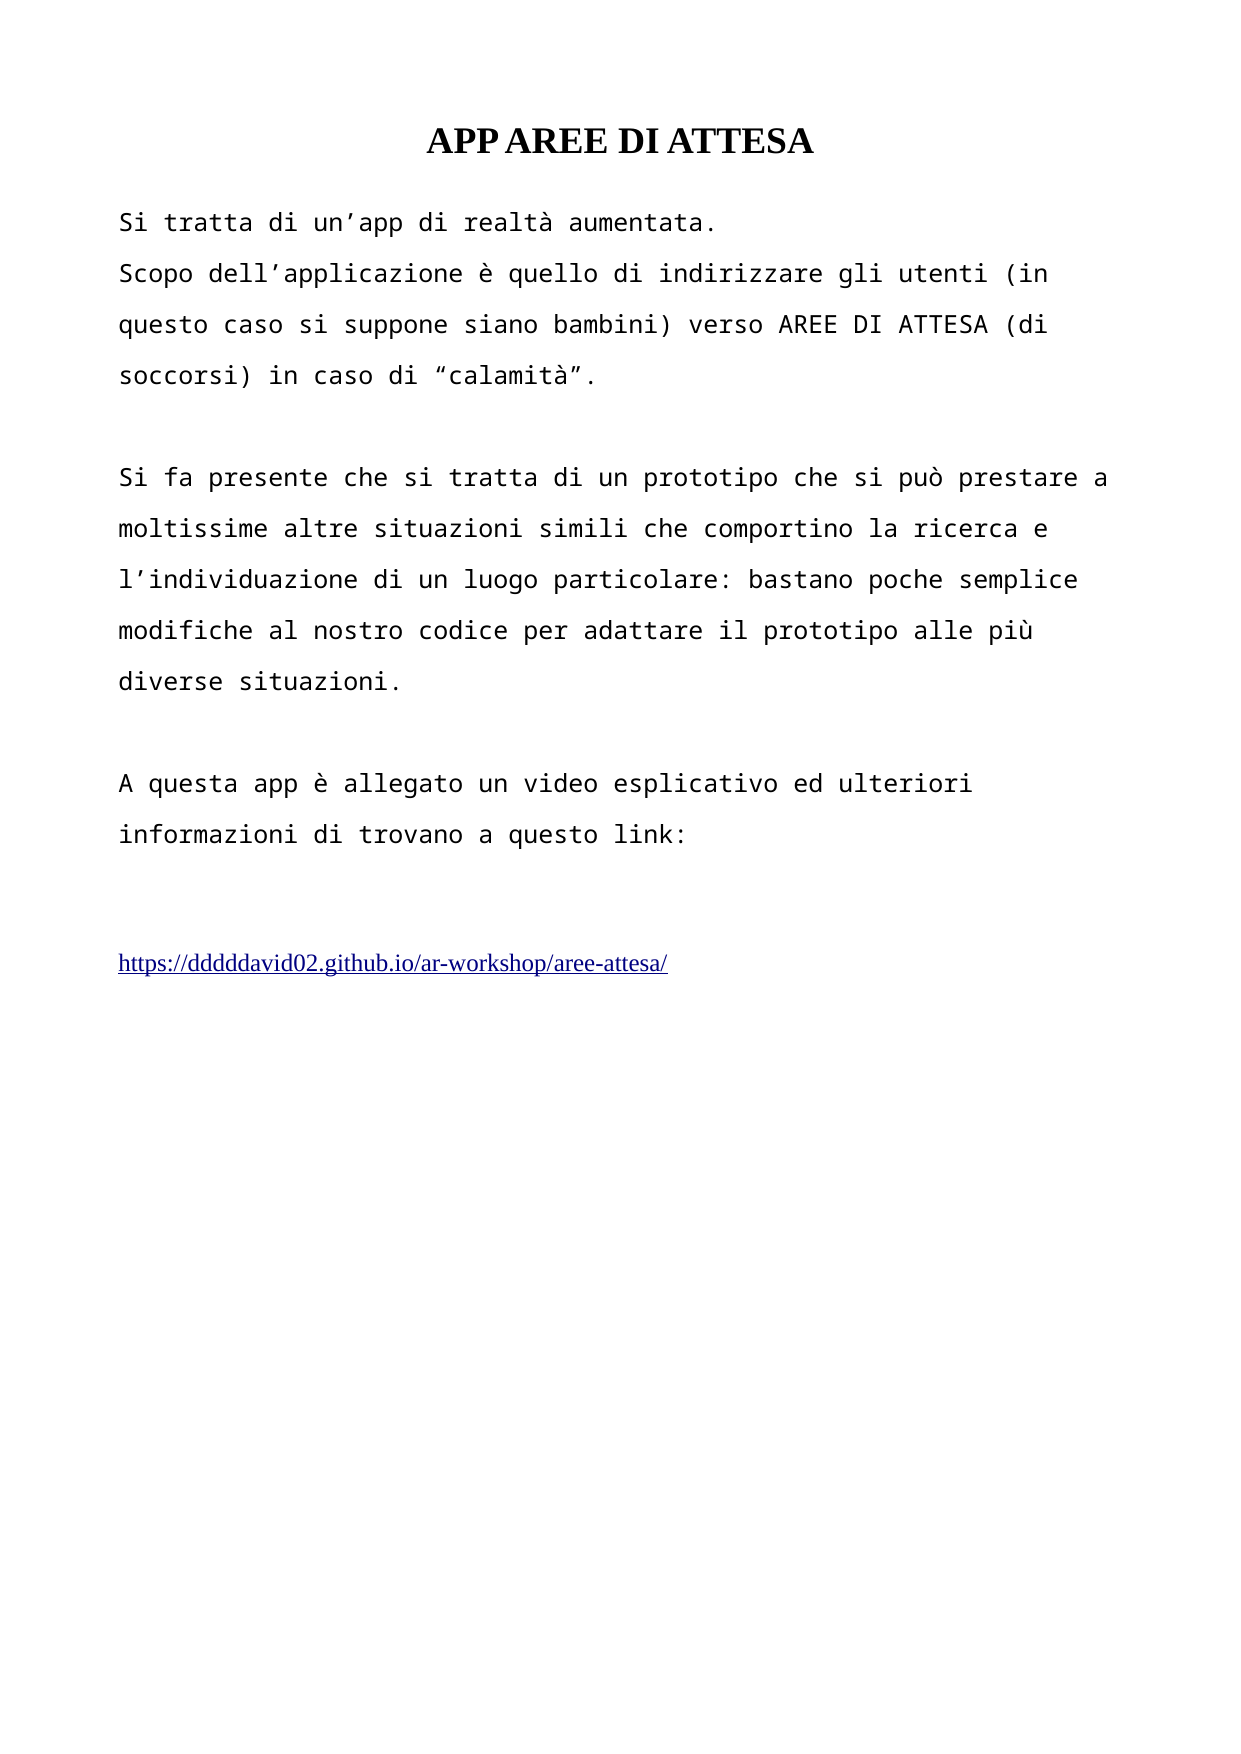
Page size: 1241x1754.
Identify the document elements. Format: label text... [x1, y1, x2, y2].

text Si tratta di un’app di realtà aumentata. [118, 204, 1122, 238]
text https://dddddavid02.github.io/ar-workshop/aree-attesa/ [118, 948, 1122, 976]
text APP AREE DI ATTESA [118, 118, 1122, 161]
text A questa app è allegato un video esplicativo ed ulteriori informazioni di trovano a questo link: [118, 766, 1122, 851]
text Scopo dell’applicazione è quello di indirizzare gli utenti (in questo caso si suppone siano bambini) verso AREE DI ATTESA (di soccorsi) in caso di “calamità”. [118, 255, 1122, 392]
text Si fa presente che si tratta di un prototipo che si può prestare a moltissime altre situazioni simili che comportino la ricerca e l’individuazione di un luogo particolare: bastano poche semplice modifiche al nostro codice per adattare il prototipo alle più diverse situazioni. [118, 459, 1122, 698]
